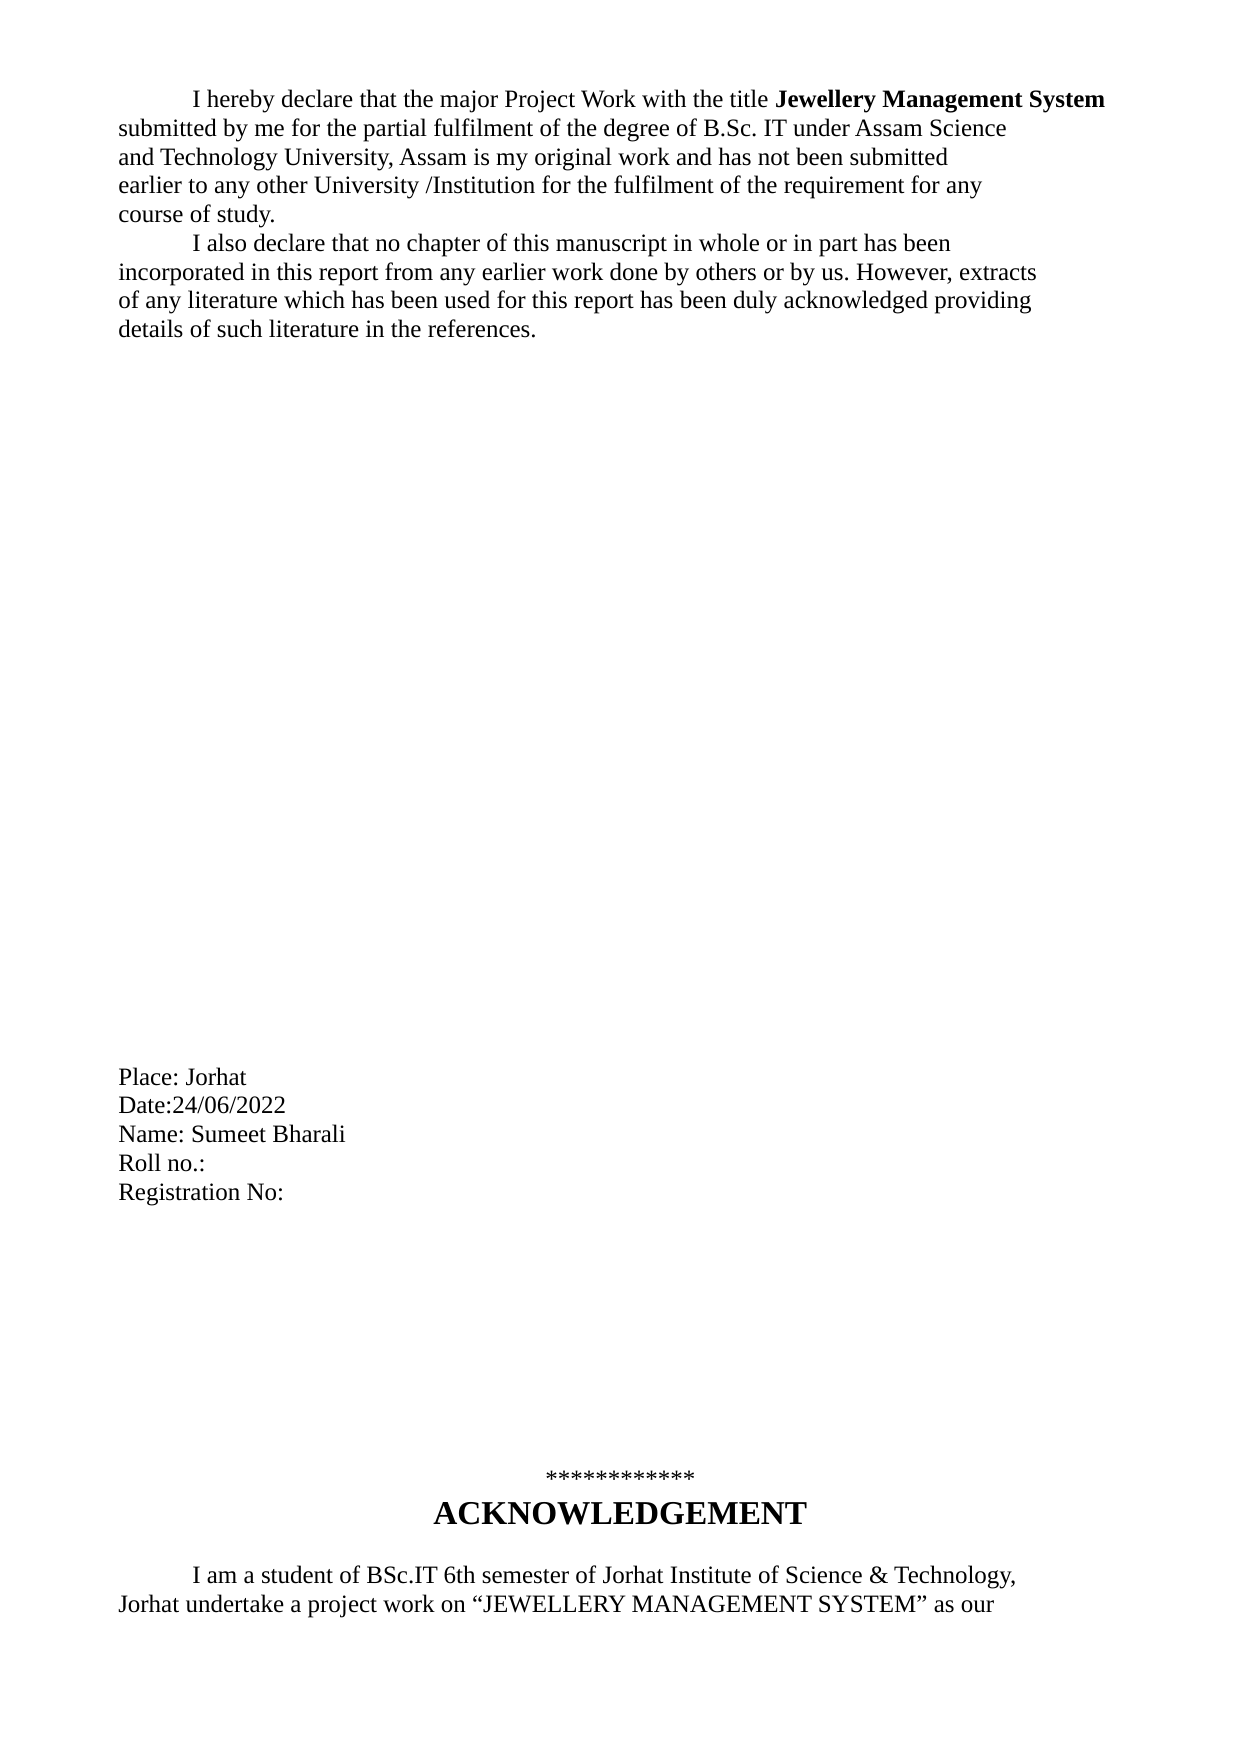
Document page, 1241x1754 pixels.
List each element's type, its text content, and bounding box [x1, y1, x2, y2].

text Roll no.: [118, 1148, 1122, 1177]
text of any literature which has been used for this report has been duly acknowledged providing [118, 286, 1122, 314]
text earlier to any other University /Institution for the fulfilment of the requirement for any [118, 171, 1122, 199]
text ACKNOWLEDGEMENT [118, 1493, 1122, 1531]
text Registration No: [118, 1177, 1122, 1206]
text incorporated in this report from any earlier work done by others or by us. However, extracts [118, 257, 1122, 286]
text I also declare that no chapter of this manuscript in whole or in part has been [118, 228, 1122, 257]
text ************ [118, 1464, 1122, 1493]
text I hereby declare that the major Project Work with the title Jewellery Management System [118, 84, 1122, 113]
text and Technology University, Assam is my original work and has not been submitted [118, 142, 1122, 171]
text Place: Jorhat [118, 1062, 1122, 1091]
text Name: Sumeet Bharali [118, 1119, 1122, 1148]
text I am a student of BSc.IT 6th semester of Jorhat Institute of Science & Technology, [118, 1560, 1122, 1589]
text details of such literature in the references. [118, 314, 1122, 343]
text course of study. [118, 199, 1122, 228]
text Date:24/06/2022 [118, 1091, 1122, 1119]
text submitted by me for the partial fulfilment of the degree of B.Sc. IT under Assam Science [118, 113, 1122, 142]
text Jorhat undertake a project work on “JEWELLERY MANAGEMENT SYSTEM” as our [118, 1589, 1122, 1618]
